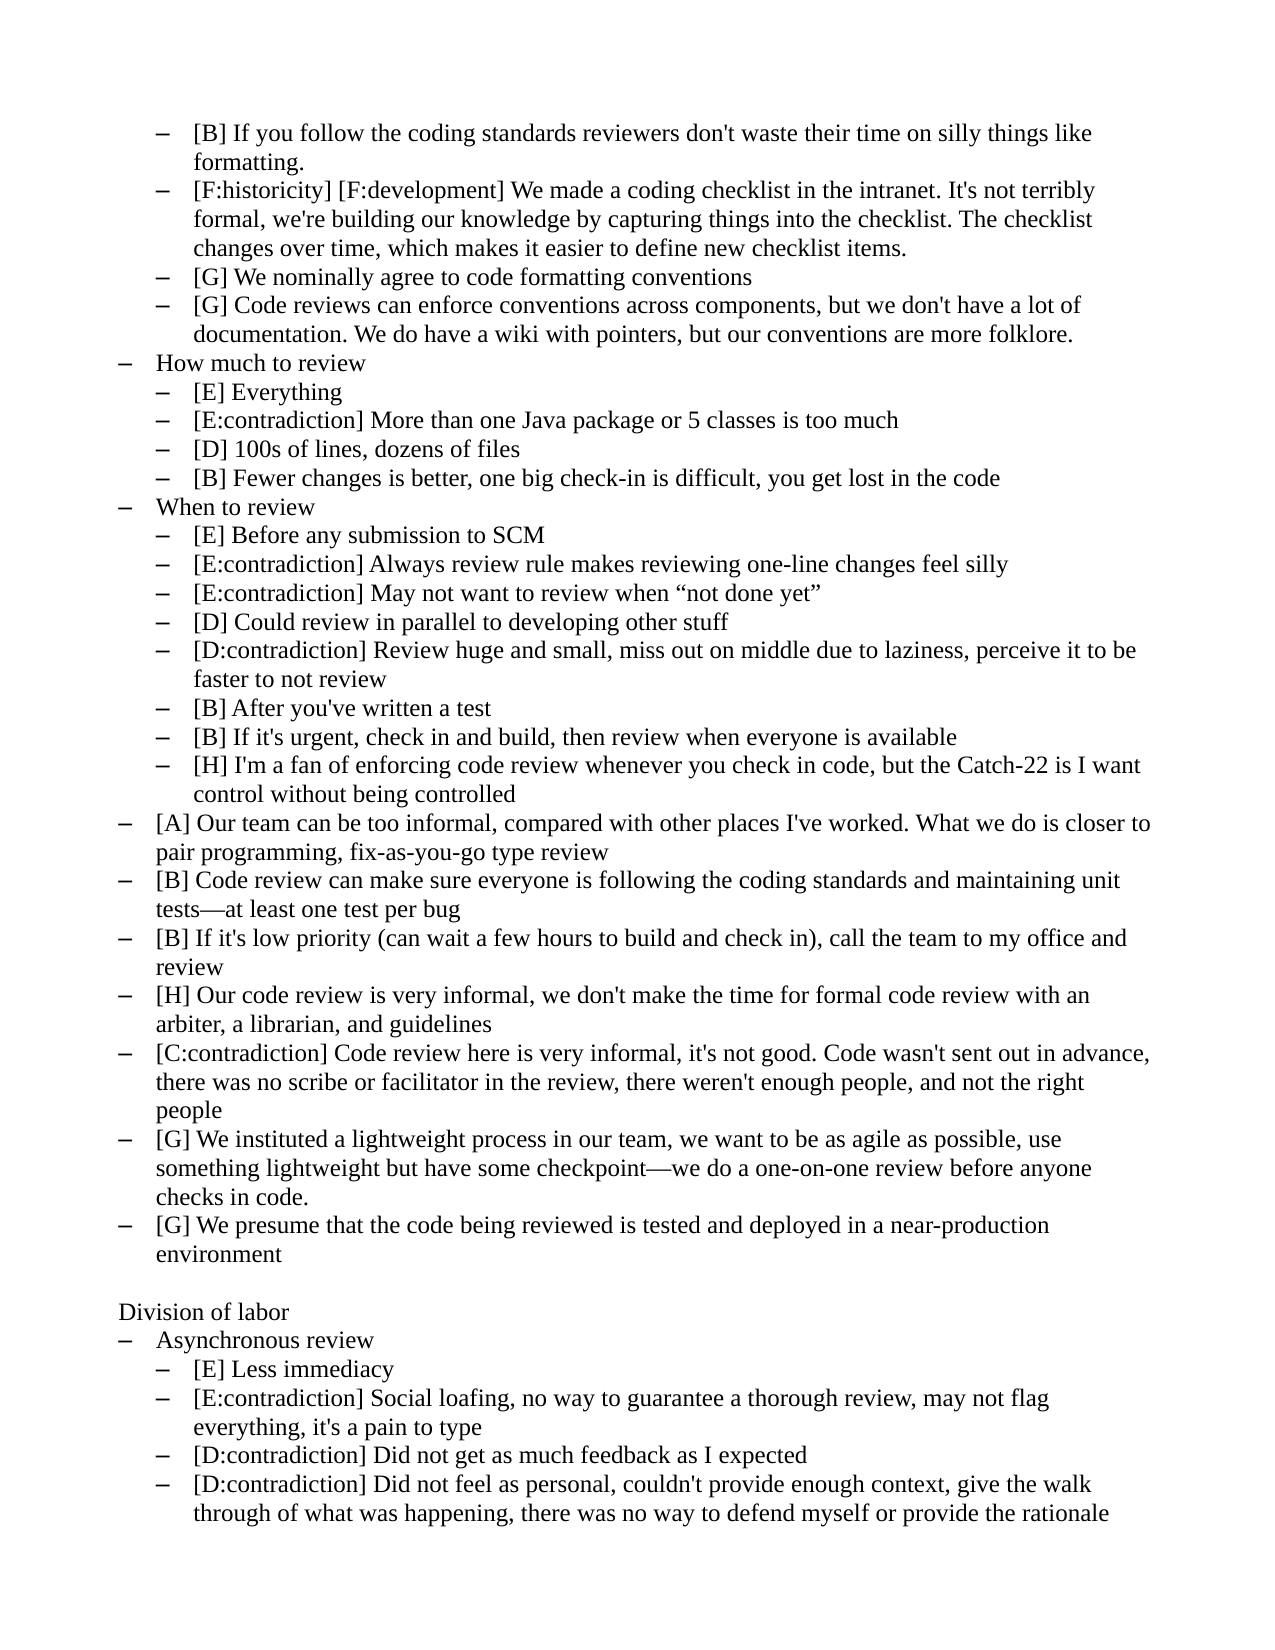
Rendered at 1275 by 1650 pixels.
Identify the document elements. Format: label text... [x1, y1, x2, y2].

list [E:contradiction] Social loafing, no way to guarantee a thorough review, may not flag everything, it's a pain to type [156, 1383, 1157, 1441]
list [H] Our code review is very informal, we don't make the time for formal code review with an arbiter, a librarian, and guidelines [118, 981, 1157, 1038]
list [B] If it's urgent, check in and build, then review when everyone is available [156, 722, 1157, 751]
list [D:contradiction] Did not feel as personal, couldn't provide enough context, give the walk through of what was happening, there was no way to defend myself or provide the rationale [156, 1469, 1157, 1527]
list How much to review [118, 348, 1157, 377]
list [E] Before any submission to SCM [156, 521, 1157, 549]
list [C:contradiction] Code review here is very informal, it's not good. Code wasn't sent out in advance, there was no scribe or facilitator in the review, there weren't enough people, and not the right people [118, 1038, 1157, 1124]
list [B] Code review can make sure everyone is following the coding standards and maintaining unit tests—at least one test per bug [118, 866, 1157, 923]
list [D:contradiction] Review huge and small, miss out on middle due to laziness, perceive it to be faster to not review [156, 636, 1157, 693]
list When to review [118, 492, 1157, 521]
list [E:contradiction] Always review rule makes reviewing one-line changes feel silly [156, 549, 1157, 578]
list [A] Our team can be too informal, compared with other places I've worked. What we do is closer to pair programming, fix-as-you-go type review [118, 808, 1157, 866]
list Asynchronous review [118, 1326, 1157, 1354]
list [E:contradiction] May not want to review when “not done yet” [156, 578, 1157, 607]
list [H] I'm a fan of enforcing code review whenever you check in code, but the Catch-22 is I want control without being controlled [156, 751, 1157, 808]
list [D] Could review in parallel to developing other stuff [156, 607, 1157, 636]
list [E] Everything [156, 377, 1157, 406]
list [G] We nominally agree to code formatting conventions [156, 262, 1157, 291]
list [B] If it's low priority (can wait a few hours to build and check in), call the team to my office and review [118, 923, 1157, 981]
list [F:historicity] [F:development] We made a coding checklist in the intranet. It's not terribly formal, we're building our knowledge by capturing things into the checklist. The checklist changes over time, which makes it easier to define new checklist items. [156, 176, 1157, 262]
list [B] After you've written a test [156, 693, 1157, 722]
list [D:contradiction] Did not get as much feedback as I expected [156, 1441, 1157, 1469]
list [G] Code reviews can enforce conventions across components, but we don't have a lot of documentation. We do have a wiki with pointers, but our conventions are more folklore. [156, 291, 1157, 348]
list [G] We instituted a lightweight process in our team, we want to be as agile as possible, use something lightweight but have some checkpoint—we do a one-on-one review before anyone checks in code. [118, 1124, 1157, 1211]
text Division of labor [118, 1297, 1157, 1326]
list [G] We presume that the code being reviewed is tested and deployed in a near-production environment [118, 1211, 1157, 1268]
list [B] Fewer changes is better, one big check-in is difficult, you get lost in the code [156, 463, 1157, 492]
list [E] Less immediacy [156, 1354, 1157, 1383]
list [B] If you follow the coding standards reviewers don't waste their time on silly things like formatting. [156, 118, 1157, 176]
list [D] 100s of lines, dozens of files [156, 434, 1157, 463]
list [E:contradiction] More than one Java package or 5 classes is too much [156, 406, 1157, 434]
